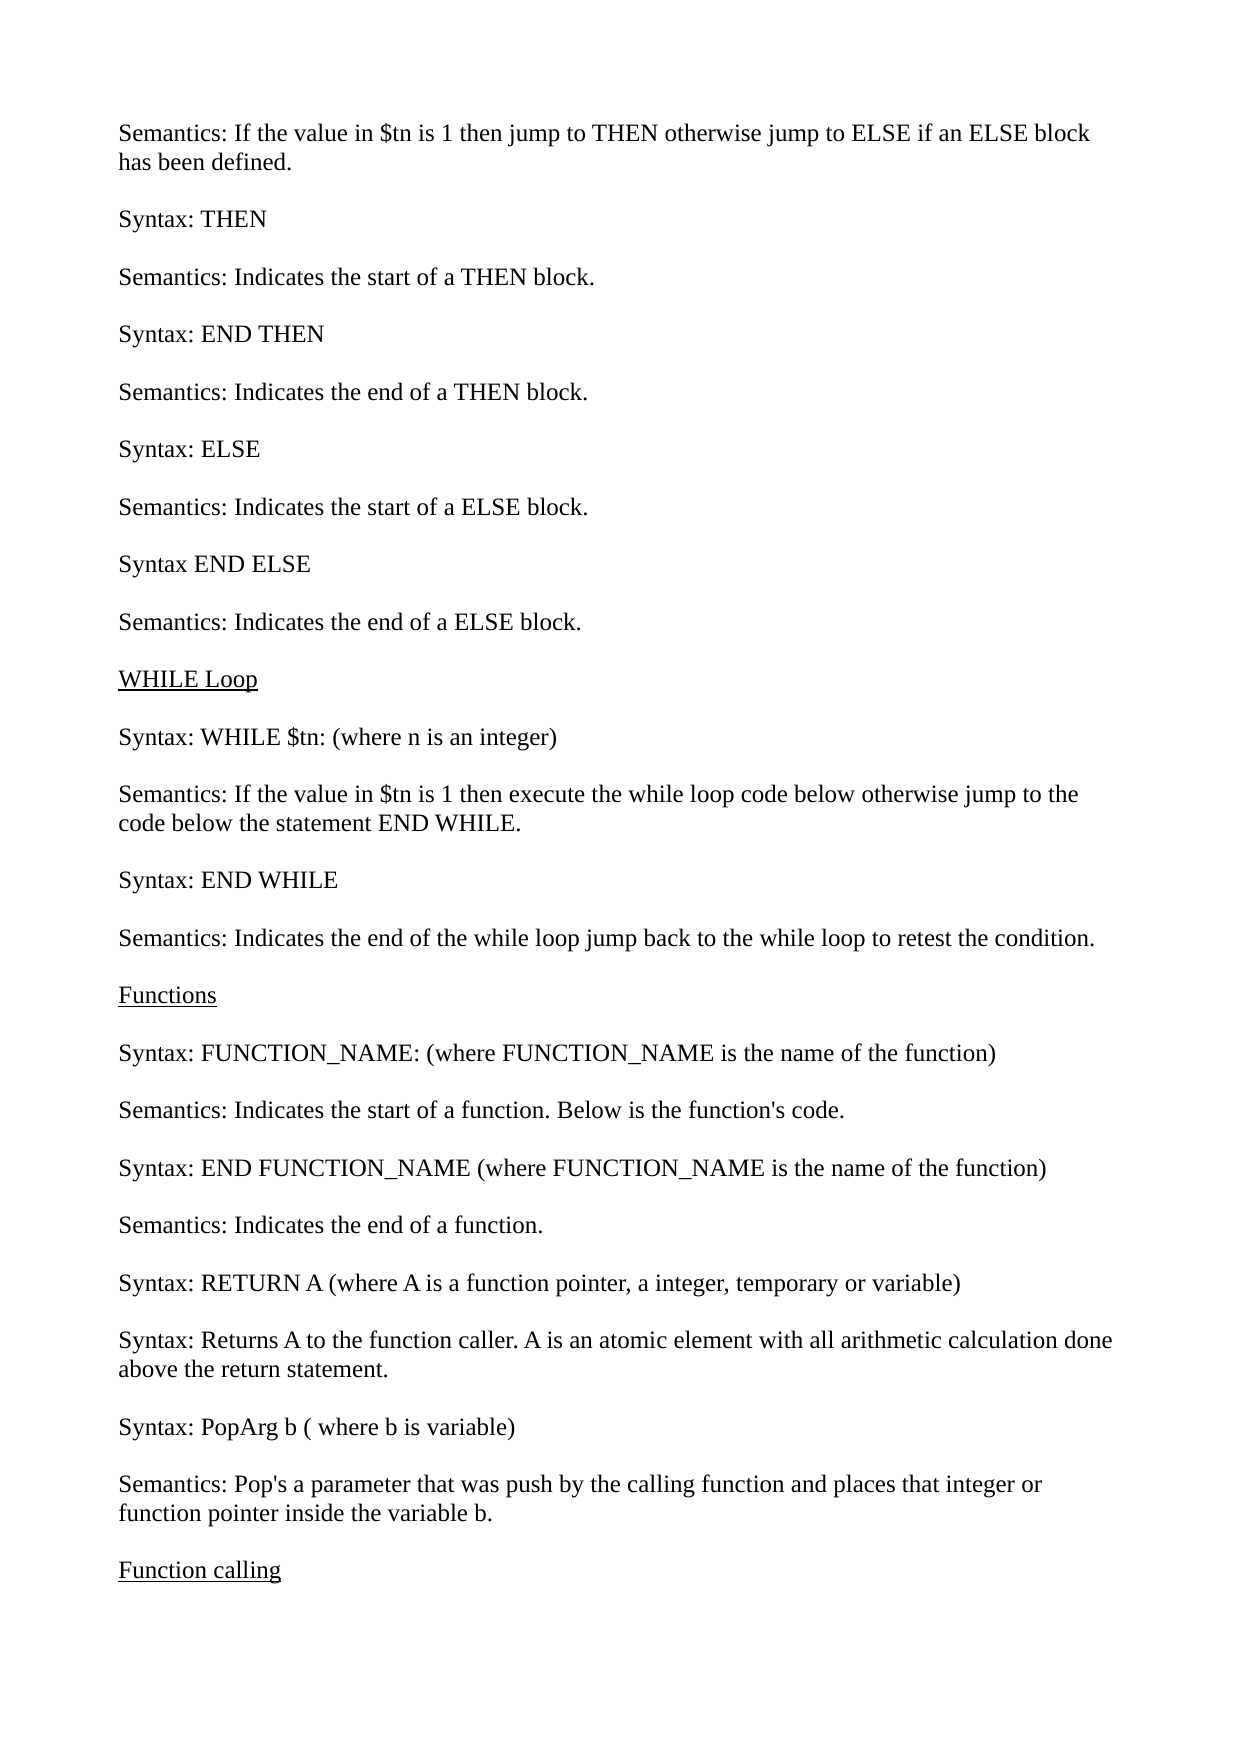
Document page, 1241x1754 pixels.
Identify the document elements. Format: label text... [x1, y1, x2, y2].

text Functions [118, 981, 1122, 1009]
text Function calling [118, 1556, 1122, 1584]
text WHILE Loop [118, 664, 1122, 693]
text Syntax END ELSE [118, 549, 1122, 578]
text Semantics: If the value in $tn is 1 then execute the while loop code below otherwise jump to the code below the statement END WHILE. [118, 779, 1122, 837]
text Syntax: Returns A to the function caller. A is an atomic element with all arithmetic calculation done above the return statement. [118, 1326, 1122, 1383]
text Syntax: RETURN A (where A is a function pointer, a integer, temporary or variable) [118, 1268, 1122, 1297]
text Semantics: Pop's a parameter that was push by the calling function and places that integer or function pointer inside the variable b. [118, 1469, 1122, 1527]
text Semantics: Indicates the start of a ELSE block. [118, 492, 1122, 521]
text Syntax: END WHILE [118, 866, 1122, 894]
text Syntax: END FUNCTION_NAME (where FUNCTION_NAME is the name of the function) [118, 1153, 1122, 1182]
text Syntax: FUNCTION_NAME: (where FUNCTION_NAME is the name of the function) [118, 1038, 1122, 1067]
text Semantics: Indicates the start of a THEN block. [118, 262, 1122, 291]
text Semantics: Indicates the end of a function. [118, 1211, 1122, 1239]
text Semantics: If the value in $tn is 1 then jump to THEN otherwise jump to ELSE if an ELSE block has been defined. [118, 118, 1122, 176]
text Syntax: PopArg b ( where b is variable) [118, 1412, 1122, 1441]
text Syntax: WHILE $tn: (where n is an integer) [118, 722, 1122, 751]
text Syntax: ELSE [118, 434, 1122, 463]
text Semantics: Indicates the end of a ELSE block. [118, 607, 1122, 636]
text Semantics: Indicates the start of a function. Below is the function's code. [118, 1096, 1122, 1124]
text Semantics: Indicates the end of the while loop jump back to the while loop to retest the condition. [118, 923, 1122, 952]
text Semantics: Indicates the end of a THEN block. [118, 377, 1122, 406]
text Syntax: THEN [118, 204, 1122, 233]
text Syntax: END THEN [118, 319, 1122, 348]
